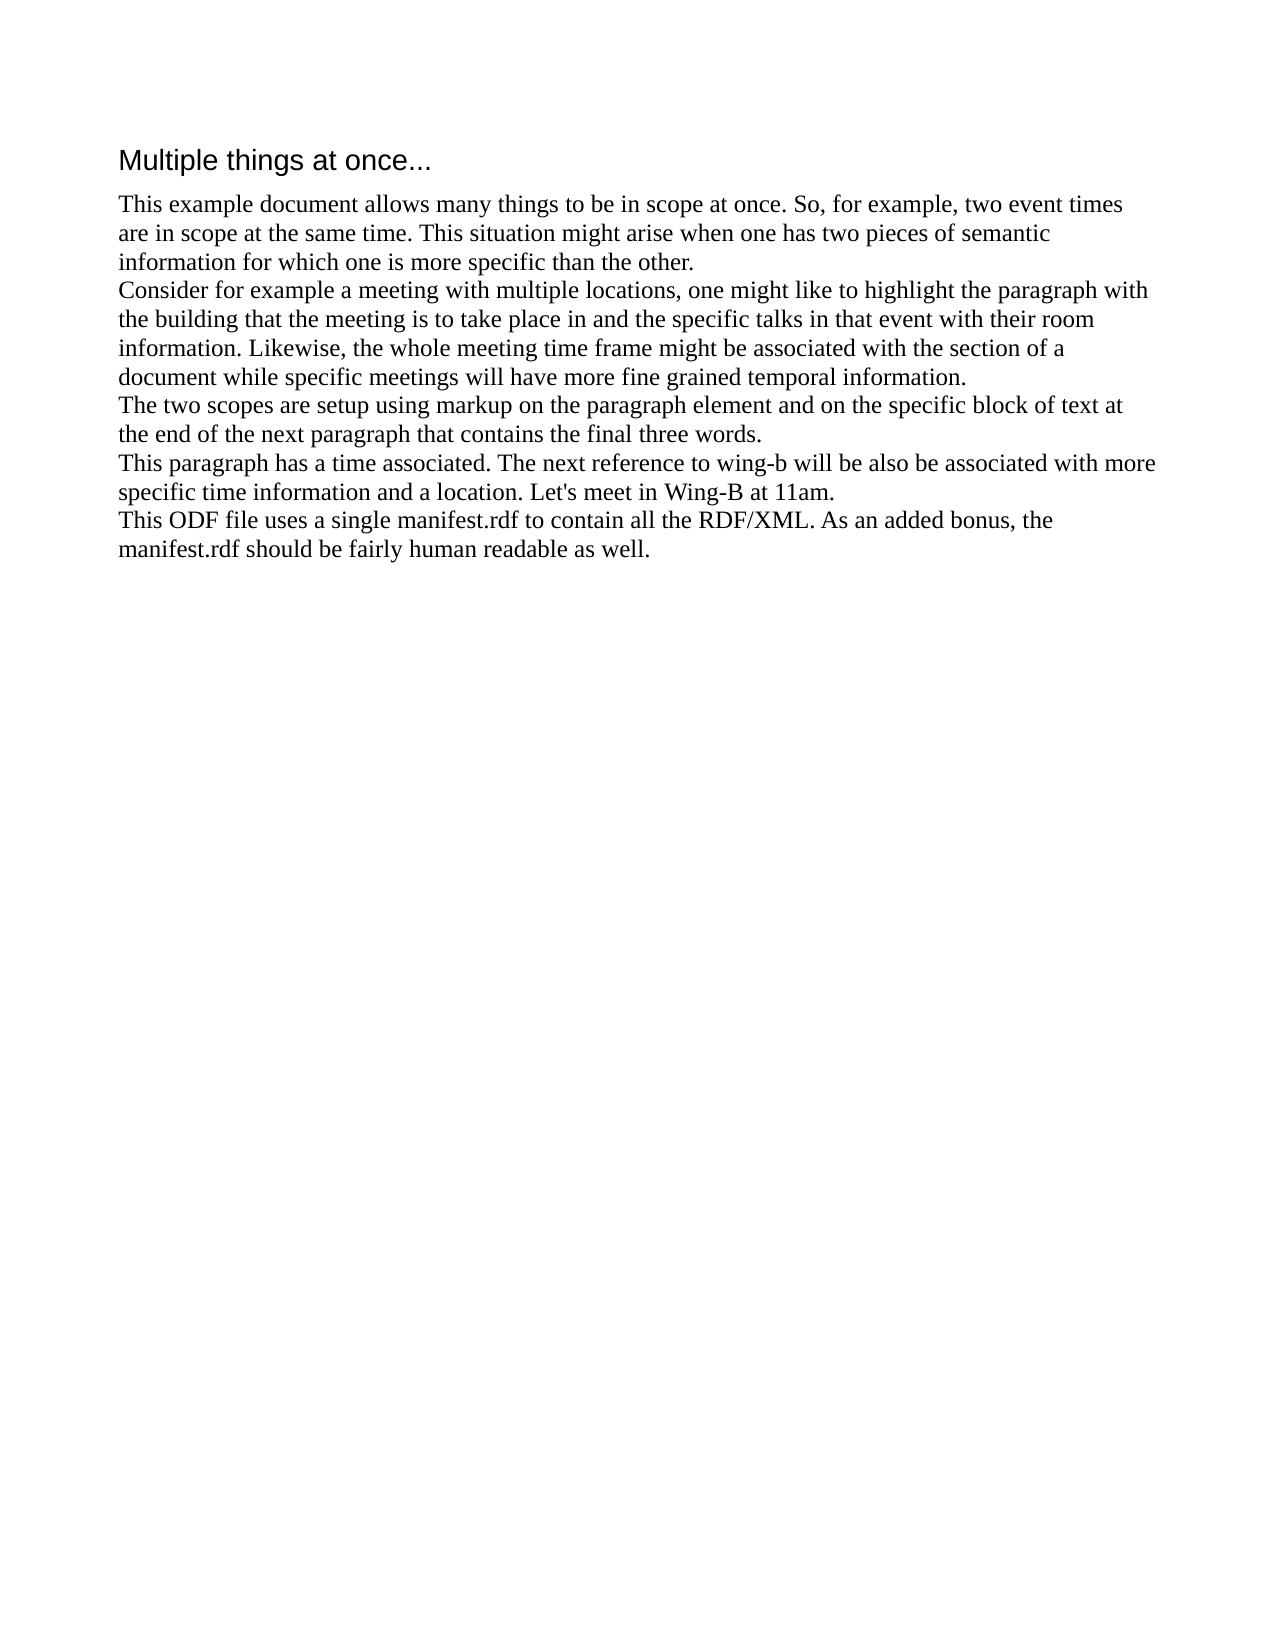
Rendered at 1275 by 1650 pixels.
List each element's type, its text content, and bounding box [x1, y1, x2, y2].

text Consider for example a meeting with multiple locations, one might like to highlight the paragraph with the building that the meeting is to take place in and the specific talks in that event with their room information. Likewise, the whole meeting time frame might be associated with the section of a document while specific meetings will have more fine grained temporal information. [118, 275, 1157, 390]
subtitle Multiple things at once... [118, 143, 1157, 177]
text This paragraph has a time associated. The next reference to wing-b will be also be associated with more specific time information and a location. Let's meet in Wing-B at 11am. [118, 448, 1157, 505]
text This example document allows many things to be in scope at once. So, for example, two event times are in scope at the same time. This situation might arise when one has two pieces of semantic information for which one is more specific than the other. [118, 189, 1157, 275]
text This ODF file uses a single manifest.rdf to contain all the RDF/XML. As an added bonus, the manifest.rdf should be fairly human readable as well. [118, 505, 1157, 563]
text The two scopes are setup using markup on the paragraph element and on the specific block of text at the end of the next paragraph that contains the final three words. [118, 390, 1157, 448]
